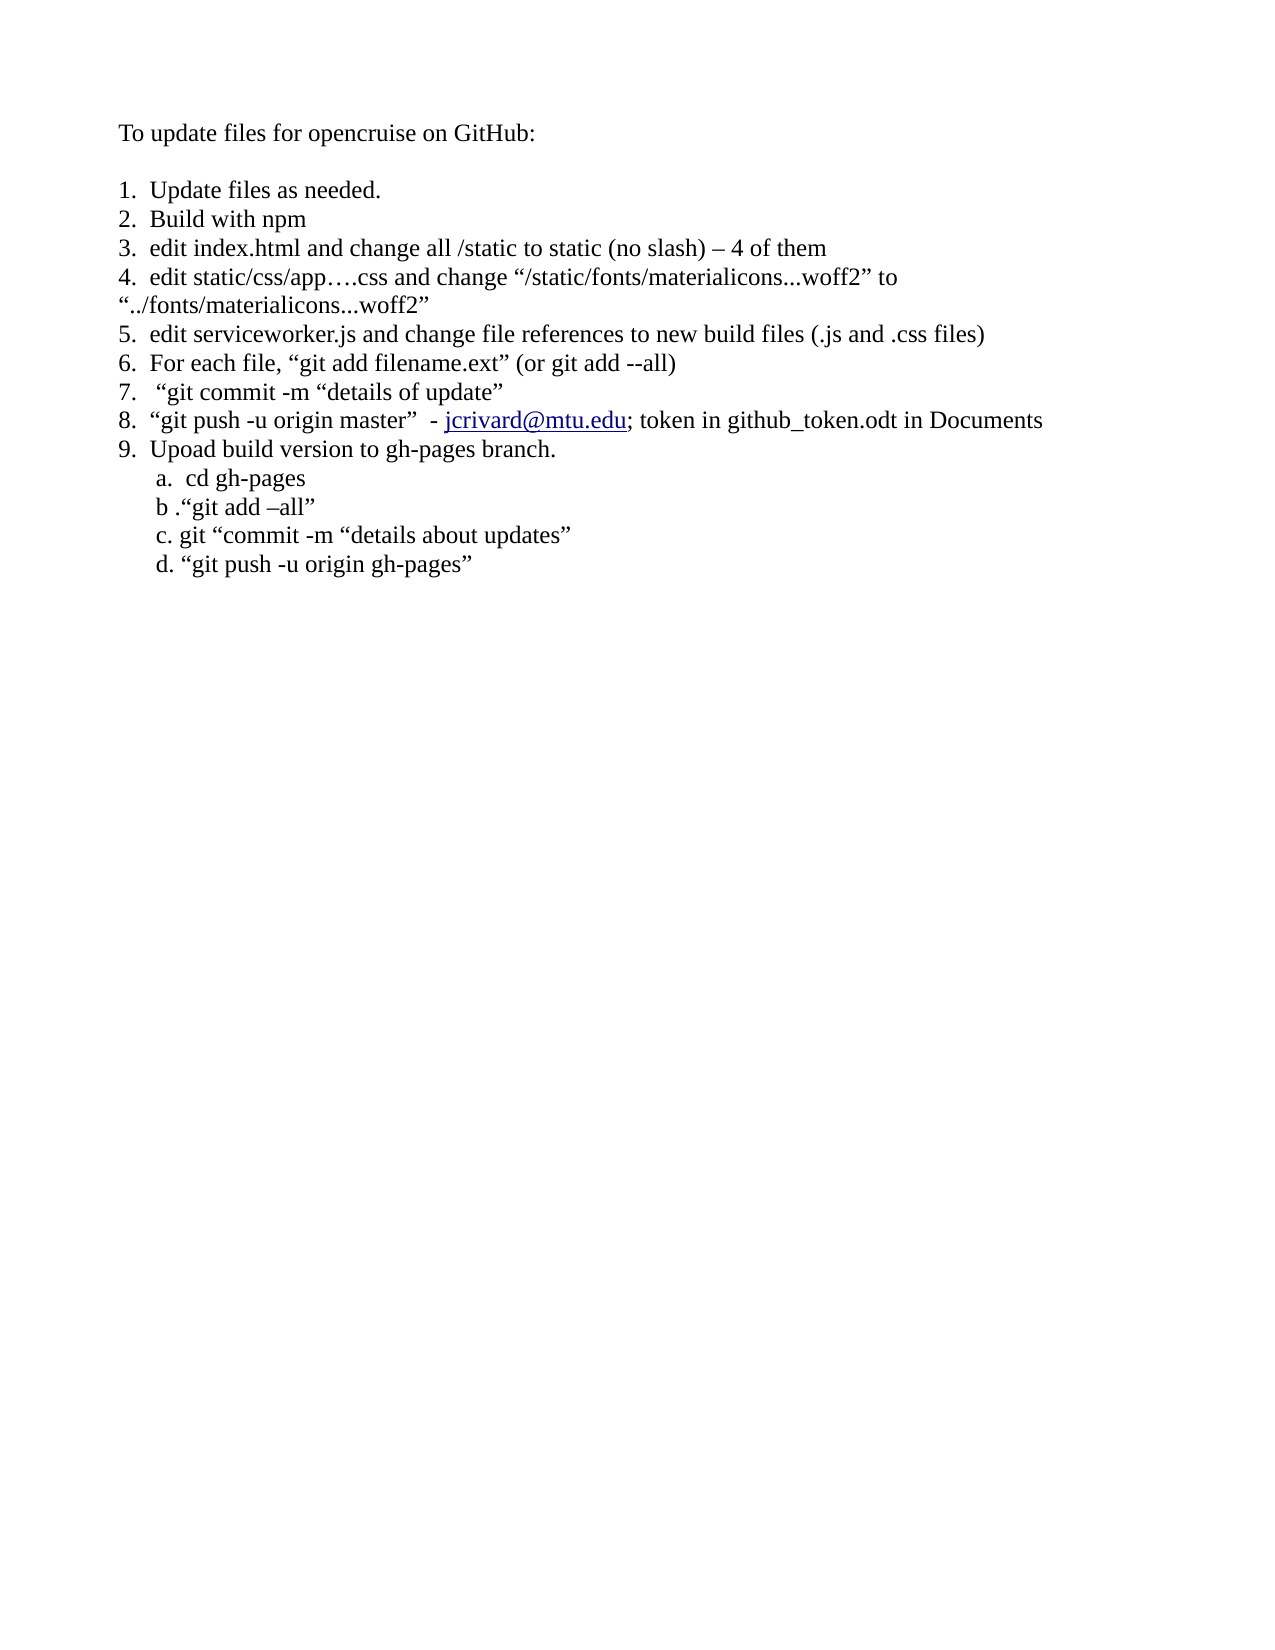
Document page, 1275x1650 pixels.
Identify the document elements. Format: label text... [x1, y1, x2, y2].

text 1. Update files as needed. [118, 176, 1157, 204]
text 5. edit serviceworker.js and change file references to new build files (.js and .css files) [118, 319, 1157, 348]
text 2. Build with npm [118, 204, 1157, 233]
text 7. “git commit -m “details of update” [118, 377, 1157, 406]
text 3. edit index.html and change all /static to static (no slash) – 4 of them [118, 233, 1157, 262]
text 4. edit static/css/app….css and change “/static/fonts/materialicons...woff2” to “../fonts/materialicons...woff2” [118, 262, 1157, 319]
text d. “git push -u origin gh-pages” [118, 549, 1157, 578]
text 8. “git push -u origin master” - jcrivard@mtu.edu; token in github_token.odt in Documents [118, 406, 1157, 434]
text a. cd gh-pages [118, 463, 1157, 492]
text 6. For each file, “git add filename.ext” (or git add --all) [118, 348, 1157, 377]
text b .“git add –all” [118, 492, 1157, 521]
text To update files for opencruise on GitHub: [118, 118, 1157, 147]
text c. git “commit -m “details about updates” [118, 521, 1157, 549]
text 9. Upoad build version to gh-pages branch. [118, 434, 1157, 463]
